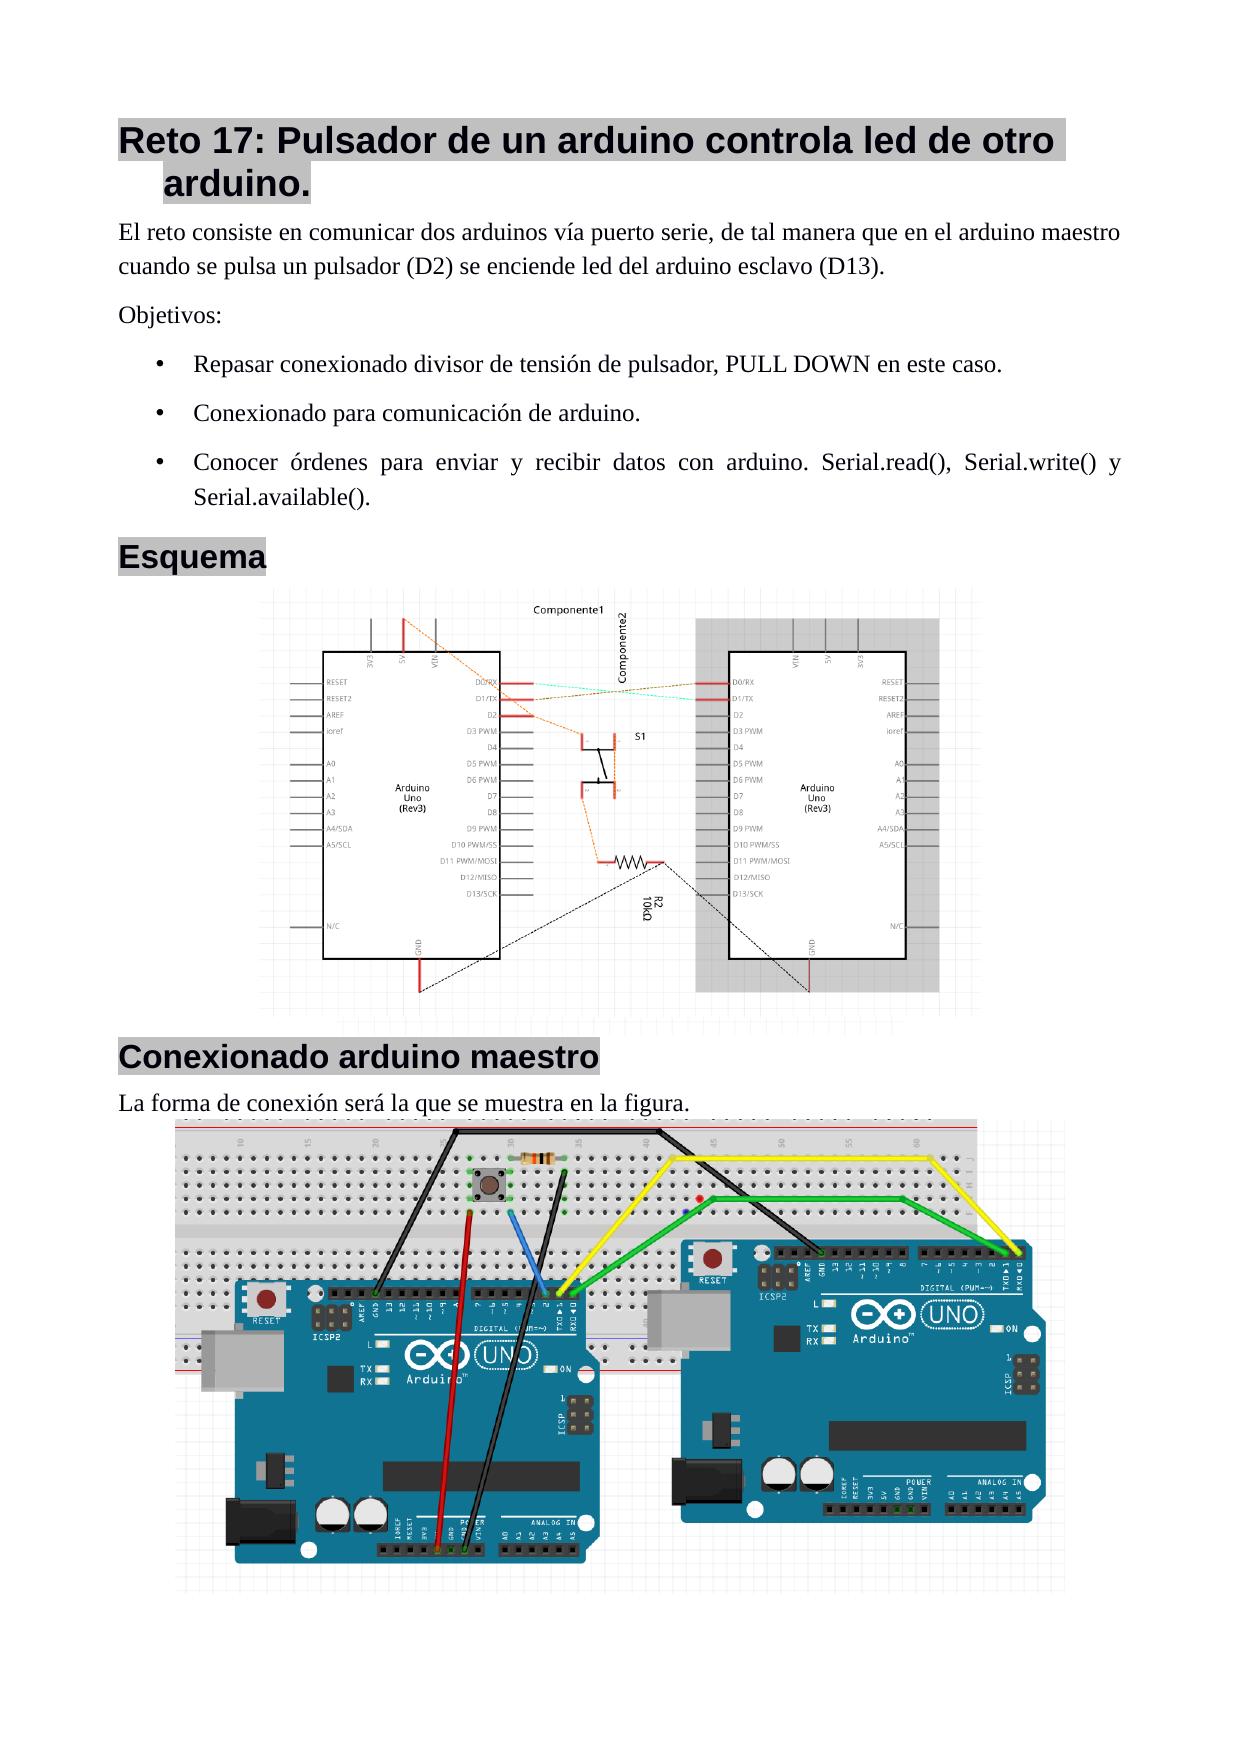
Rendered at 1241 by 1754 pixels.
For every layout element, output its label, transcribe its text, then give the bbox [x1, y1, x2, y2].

subtitle Conexionado arduino maestro [118, 597, 1122, 1075]
picture [175, 1119, 1065, 1594]
subtitle Esquema [118, 537, 1122, 576]
text El reto consiste en comunicar dos arduinos vía puerto serie, de tal manera que en el arduino maestro cuando se pulsa un pulsador (D2) se enciende led del arduino esclavo (D13). [118, 217, 1122, 280]
text La forma de conexión será la que se muestra en la figura. [118, 1088, 1122, 1117]
subtitle Reto 17: Pulsador de un arduino controla led de otro arduino. [118, 118, 1122, 204]
list Repasar conexionado divisor de tensión de pulsador, PULL DOWN en este caso. [156, 349, 1122, 378]
list Conexionado para comunicación de arduino. [156, 398, 1122, 427]
text Objetivos: [118, 300, 1122, 329]
picture [258, 588, 982, 1035]
list Conocer órdenes para enviar y recibir datos con arduino. Serial.read(), Serial.write() y Serial.available(). [156, 447, 1122, 511]
